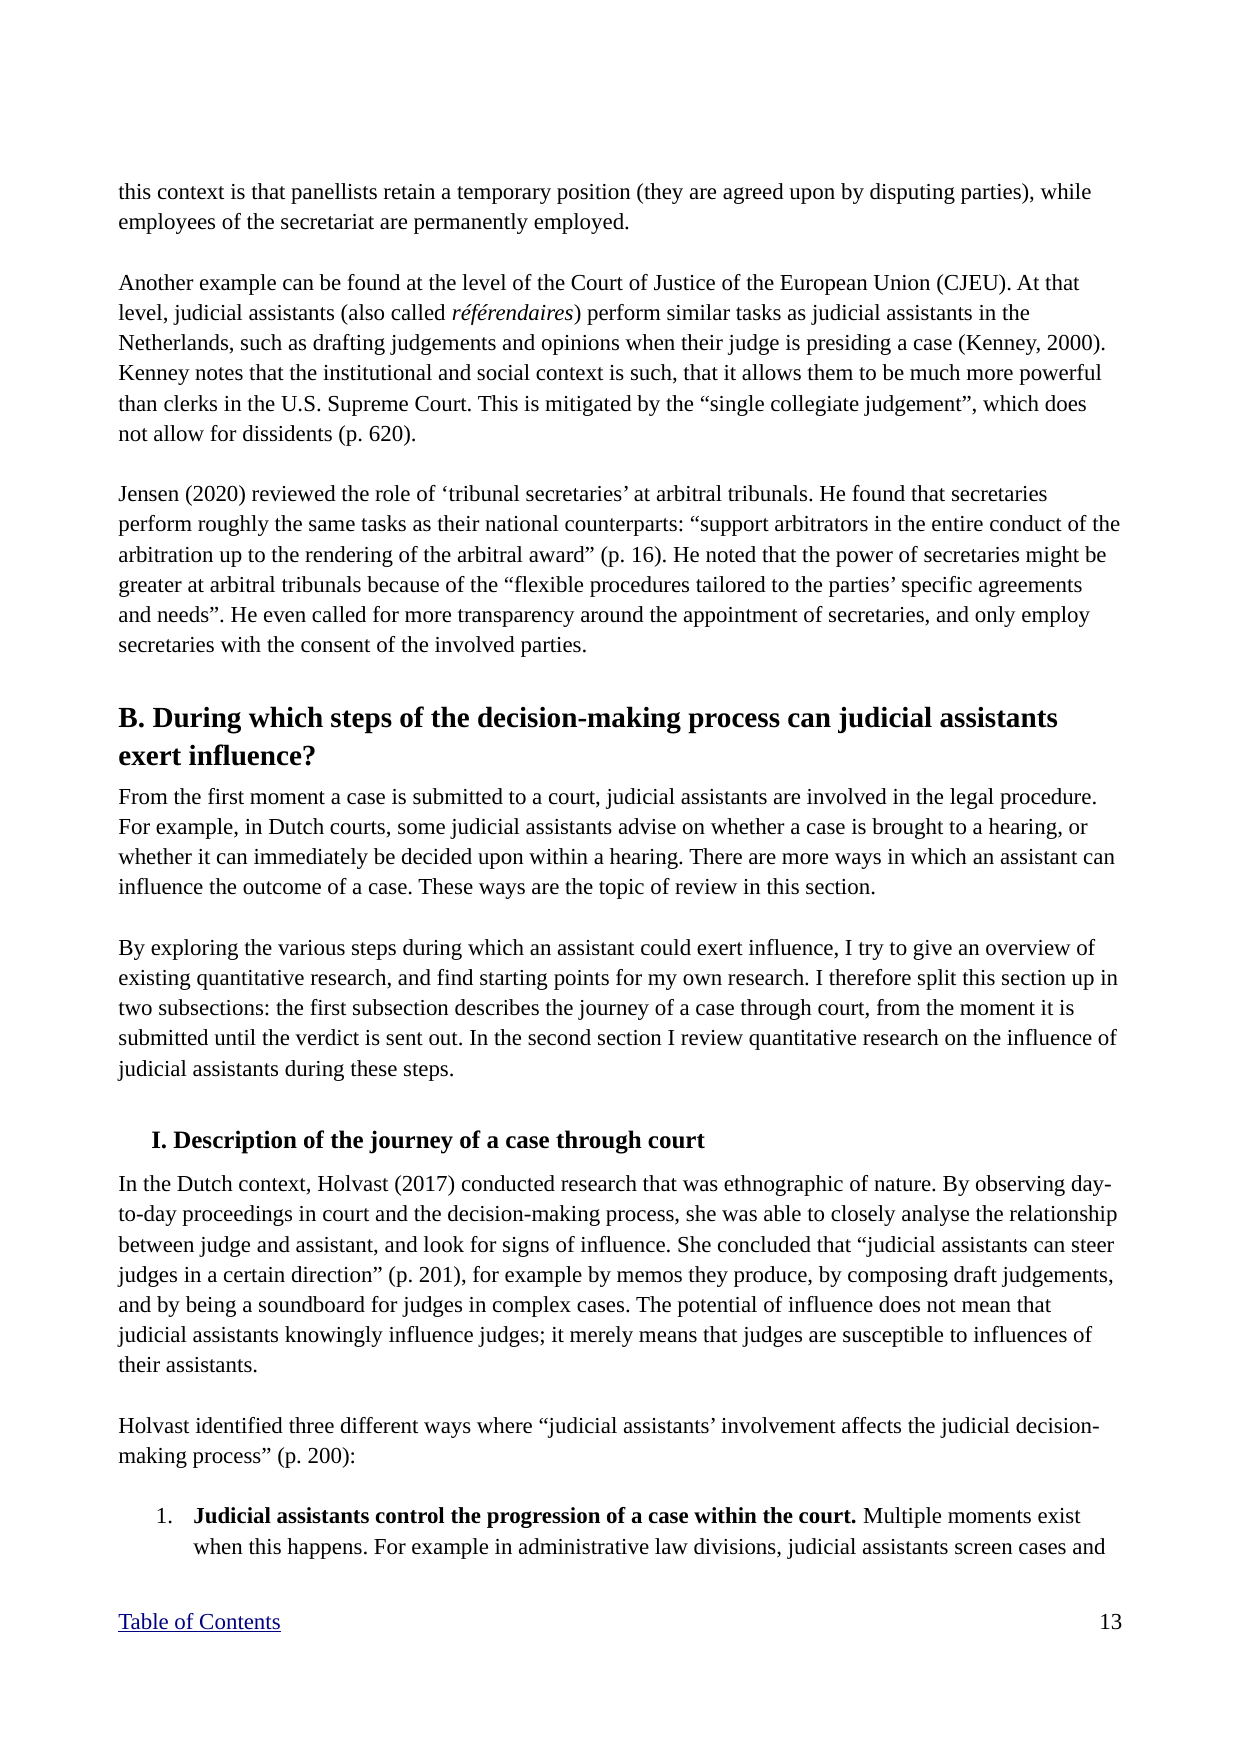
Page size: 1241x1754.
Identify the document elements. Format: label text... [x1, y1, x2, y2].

text this context is that panellists retain a temporary position (they are agreed upon by disputing parties), while employees of the secretariat are permanently employed. [118, 178, 1122, 235]
subtitle B. During which steps of the decision-making process can judicial assistants exert influence? [118, 700, 1122, 772]
text Jensen (2020) reviewed the role of ‘tribunal secretaries’ at arbitral tribunals. He found that secretaries perform roughly the same tasks as their national counterparts: “support arbitrators in the entire conduct of the arbitration up to the rendering of the arbitral award” (p. 16). He noted that the power of secretaries might be greater at arbitral tribunals because of the “flexible procedures tailored to the parties’ specific agreements and needs”. He even called for more transparency around the appointment of secretaries, and only employ secretaries with the consent of the involved parties. [118, 480, 1122, 658]
subtitle I. Description of the journey of a case through court [151, 1125, 1122, 1154]
text From the first moment a case is submitted to a court, judicial assistants are involved in the legal procedure. For example, in Dutch courts, some judicial assistants advise on whether a case is brought to a hearing, or whether it can immediately be decided upon within a hearing. There are more ways in which an assistant can influence the outcome of a case. These ways are the topic of review in this section. [118, 783, 1122, 900]
text In the Dutch context, Holvast (2017) conducted research that was ethnographic of nature. By observing day-to-day proceedings in court and the decision-making process, she was able to closely analyse the relationship between judge and assistant, and look for signs of influence. She concluded that “judicial assistants can steer judges in a certain direction” (p. 201), for example by memos they produce, by composing draft judgements, and by being a soundboard for judges in complex cases. The potential of influence does not mean that judicial assistants knowingly influence judges; it merely means that judges are susceptible to influences of their assistants. [118, 1170, 1122, 1378]
text Another example can be found at the level of the Court of Justice of the European Union (CJEU). At that level, judicial assistants (also called référendaires) perform similar tasks as judicial assistants in the Netherlands, such as drafting judgements and opinions when their judge is presiding a case (Kenney, 2000). Kenney notes that the institutional and social context is such, that it allows them to be much more powerful than clerks in the U.S. Supreme Court. This is mitigated by the “single collegiate judgement”, which does not allow for dissidents (p. 620). [118, 269, 1122, 446]
list Judicial assistants control the progression of a case within the court. Multiple moments exist when this happens. For example in administrative law divisions, judicial assistants screen cases and [156, 1503, 1122, 1559]
text Holvast identified three different ways where “judicial assistants’ involvement affects the judicial decision-making process” (p. 200): [118, 1412, 1122, 1468]
text By exploring the various steps during which an assistant could exert influence, I try to give an overview of existing quantitative research, and find starting points for my own research. I therefore split this section up in two subsections: the first subsection describes the journey of a case through court, from the moment it is submitted until the verdict is sent out. In the second section I review quantitative research on the influence of judicial assistants during these steps. [118, 934, 1122, 1081]
